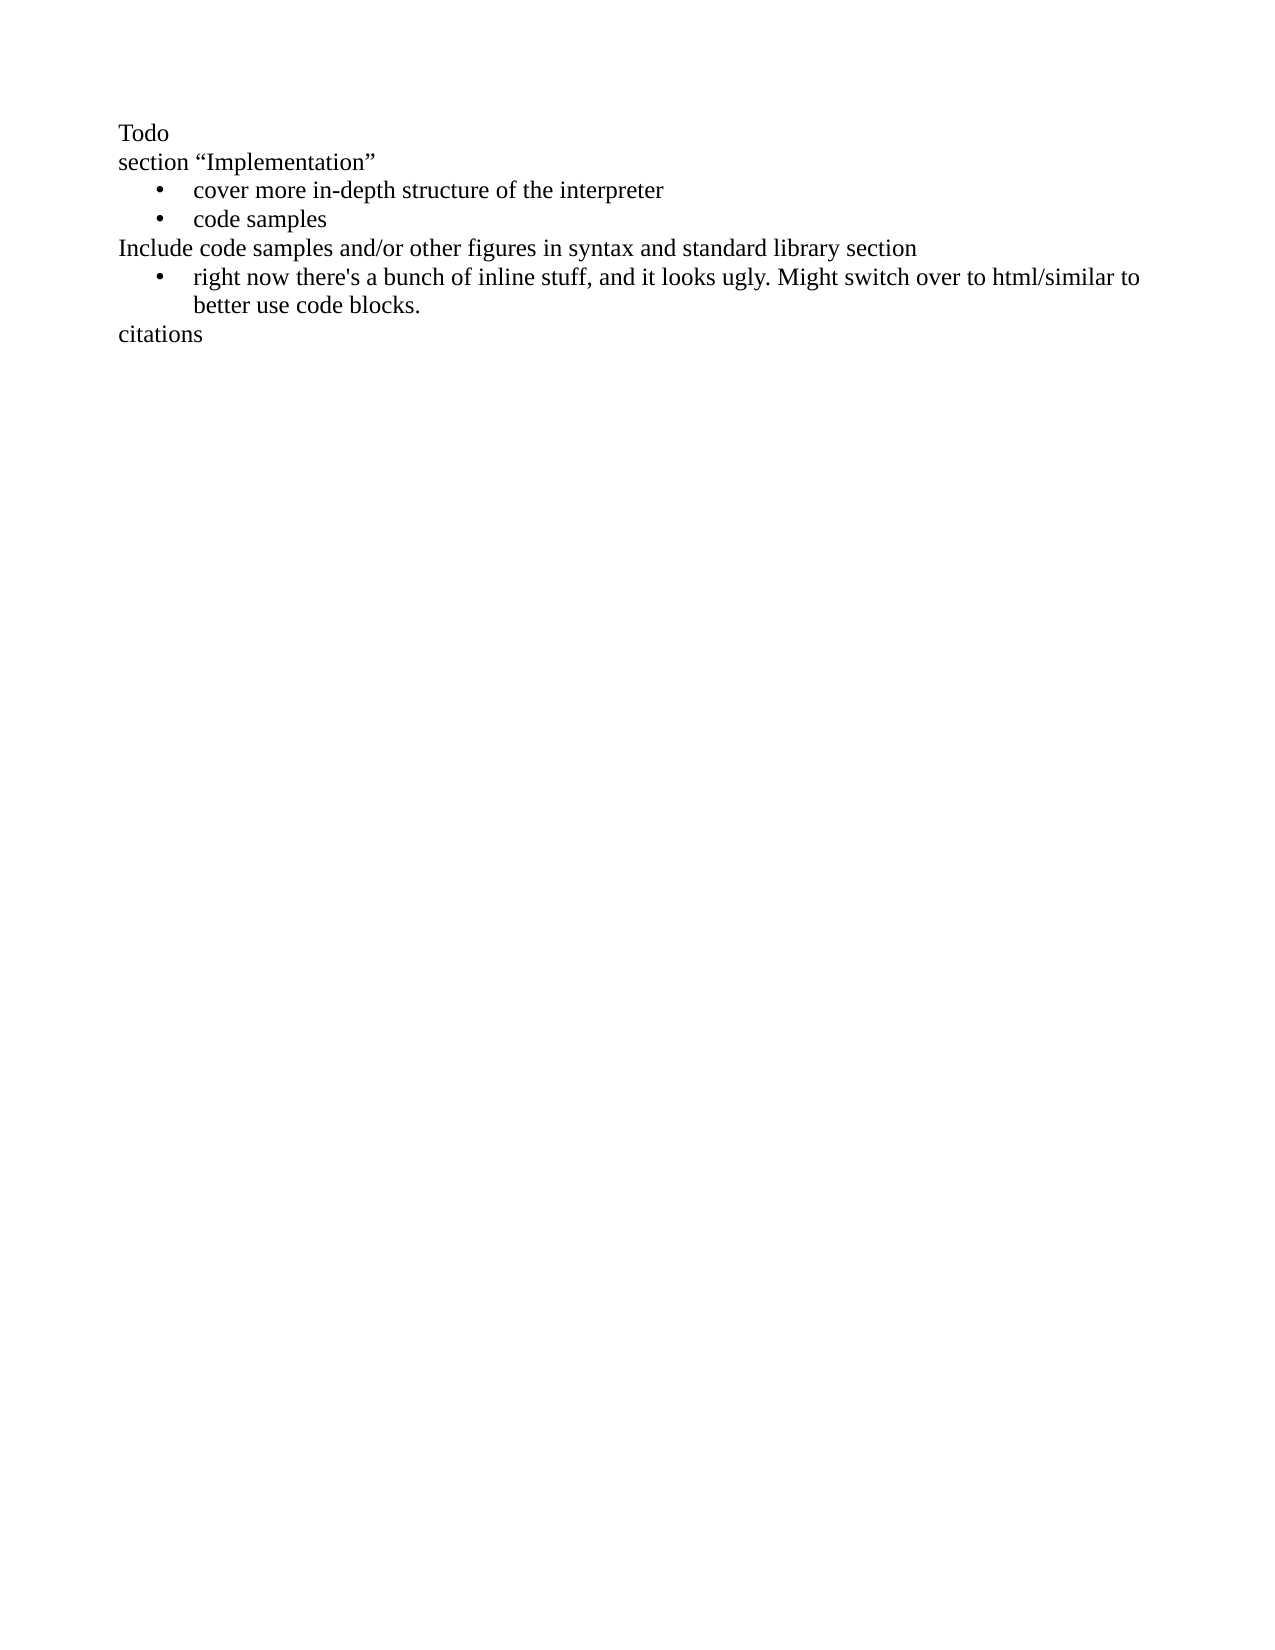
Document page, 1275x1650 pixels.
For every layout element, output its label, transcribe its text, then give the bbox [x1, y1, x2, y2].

list cover more in-depth structure of the interpreter [156, 176, 1157, 204]
list right now there's a bunch of inline stuff, and it looks ugly. Might switch over to html/similar to better use code blocks. [156, 262, 1157, 319]
text Todo [118, 118, 1157, 147]
text Include code samples and/or other figures in syntax and standard library section [118, 233, 1157, 262]
text section “Implementation” [118, 147, 1157, 176]
list code samples [156, 204, 1157, 233]
text citations [118, 319, 1157, 348]
